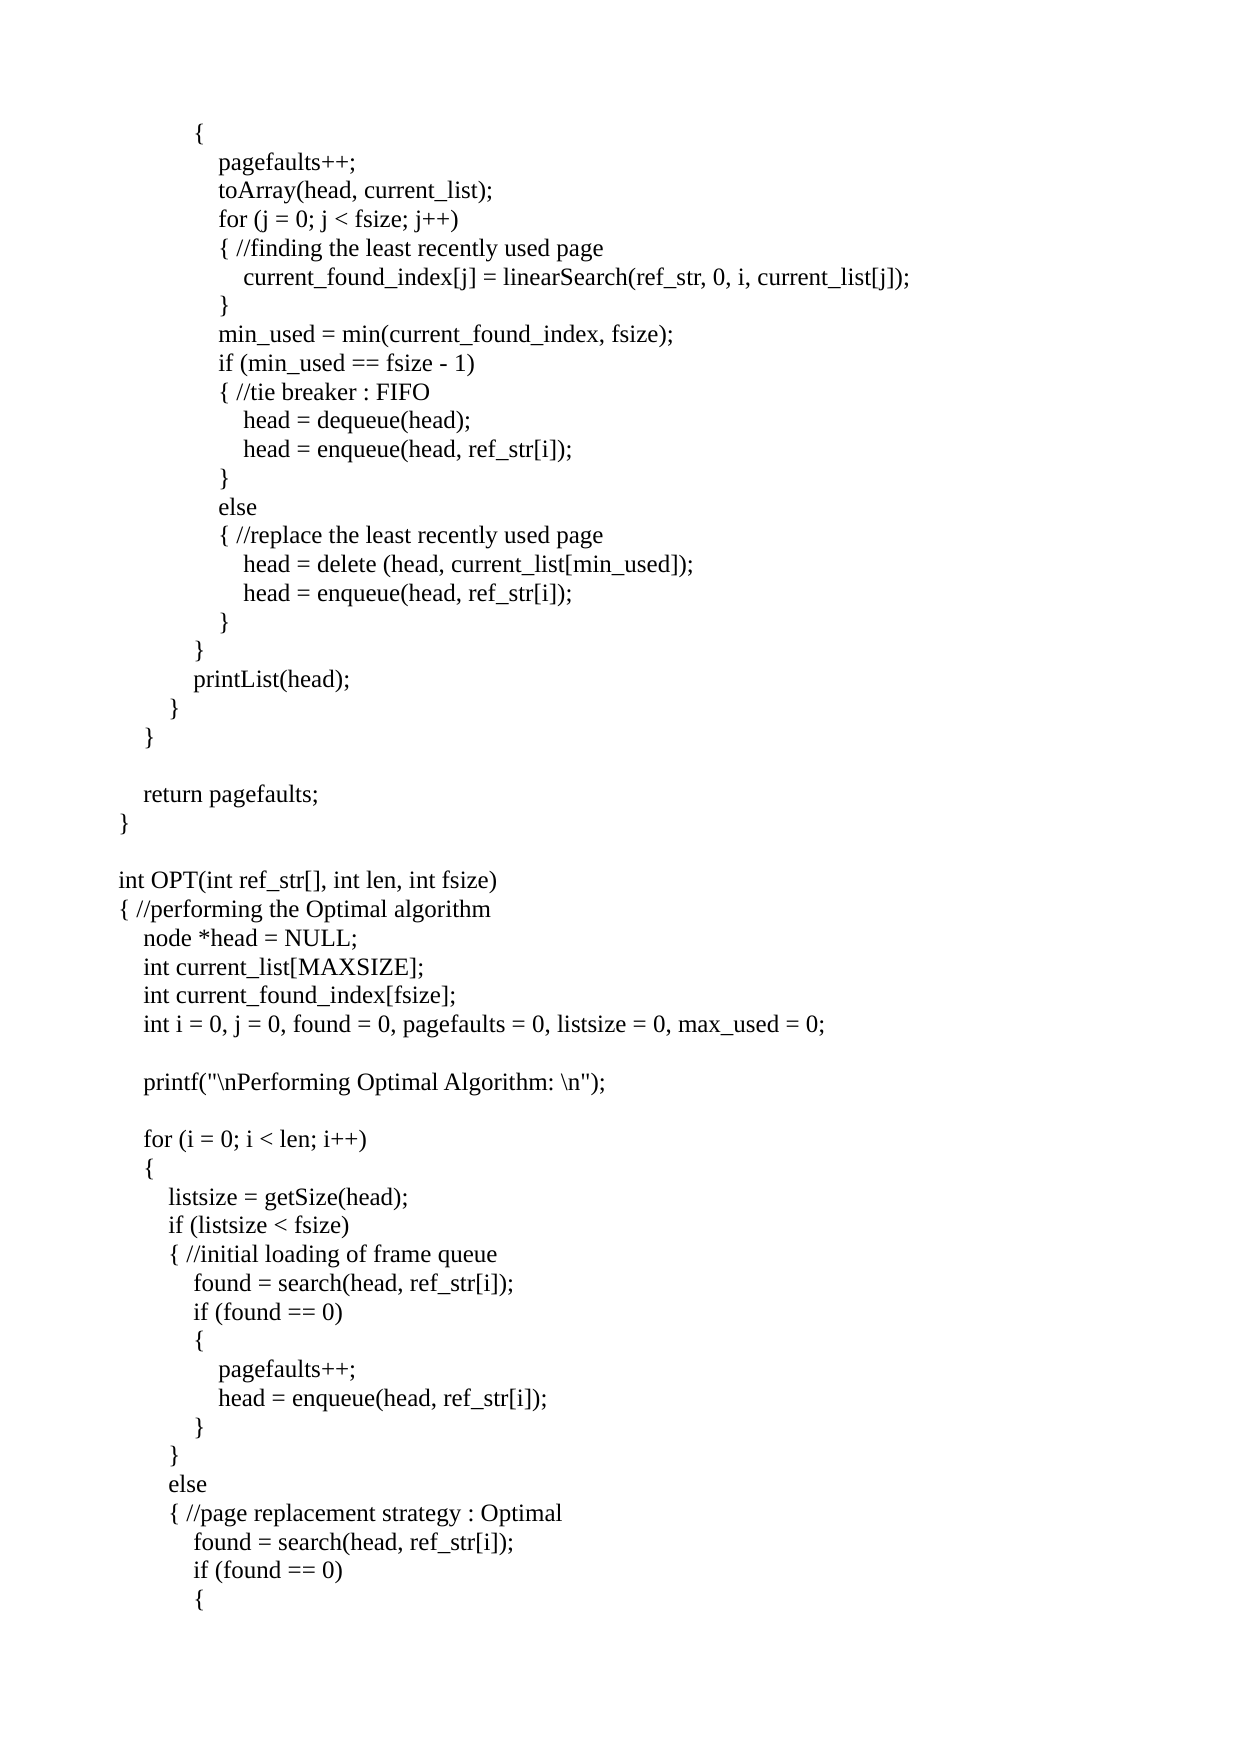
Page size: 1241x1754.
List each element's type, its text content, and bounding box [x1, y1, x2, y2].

text pagefaults++; [118, 1354, 1122, 1383]
text { [118, 1326, 1122, 1354]
text printList(head); [118, 664, 1122, 693]
text head = delete (head, current_list[min_used]); [118, 549, 1122, 578]
text { //initial loading of frame queue [118, 1239, 1122, 1268]
text found = search(head, ref_str[i]); [118, 1268, 1122, 1297]
text if (listsize < fsize) [118, 1211, 1122, 1239]
text else [118, 1469, 1122, 1498]
text { [118, 1584, 1122, 1613]
text } [118, 1412, 1122, 1441]
text for (j = 0; j < fsize; j++) [118, 204, 1122, 233]
text return pagefaults; [118, 779, 1122, 808]
text current_found_index[j] = linearSearch(ref_str, 0, i, current_list[j]); [118, 262, 1122, 291]
text found = search(head, ref_str[i]); [118, 1527, 1122, 1556]
text } [118, 722, 1122, 751]
text } [118, 1441, 1122, 1469]
text } [118, 463, 1122, 492]
text int current_found_index[fsize]; [118, 981, 1122, 1009]
text head = enqueue(head, ref_str[i]); [118, 1383, 1122, 1412]
text { //performing the Optimal algorithm [118, 894, 1122, 923]
text if (min_used == fsize - 1) [118, 348, 1122, 377]
text int i = 0, j = 0, found = 0, pagefaults = 0, listsize = 0, max_used = 0; [118, 1009, 1122, 1038]
text head = enqueue(head, ref_str[i]); [118, 578, 1122, 607]
text head = dequeue(head); [118, 406, 1122, 434]
text listsize = getSize(head); [118, 1182, 1122, 1211]
text { [118, 1153, 1122, 1182]
text } [118, 291, 1122, 319]
text toArray(head, current_list); [118, 176, 1122, 204]
text else [118, 492, 1122, 521]
text { //tie breaker : FIFO [118, 377, 1122, 406]
text int current_list[MAXSIZE]; [118, 952, 1122, 981]
text node *head = NULL; [118, 923, 1122, 952]
text { [118, 118, 1122, 147]
text { //replace the least recently used page [118, 521, 1122, 549]
text int OPT(int ref_str[], int len, int fsize) [118, 866, 1122, 894]
text if (found == 0) [118, 1556, 1122, 1584]
text if (found == 0) [118, 1297, 1122, 1326]
text head = enqueue(head, ref_str[i]); [118, 434, 1122, 463]
text } [118, 693, 1122, 722]
text } [118, 636, 1122, 664]
text } [118, 607, 1122, 636]
text { //finding the least recently used page [118, 233, 1122, 262]
text } [118, 808, 1122, 837]
text printf("\nPerforming Optimal Algorithm: \n"); [118, 1067, 1122, 1096]
text min_used = min(current_found_index, fsize); [118, 319, 1122, 348]
text { //page replacement strategy : Optimal [118, 1498, 1122, 1527]
text pagefaults++; [118, 147, 1122, 176]
text for (i = 0; i < len; i++) [118, 1124, 1122, 1153]
